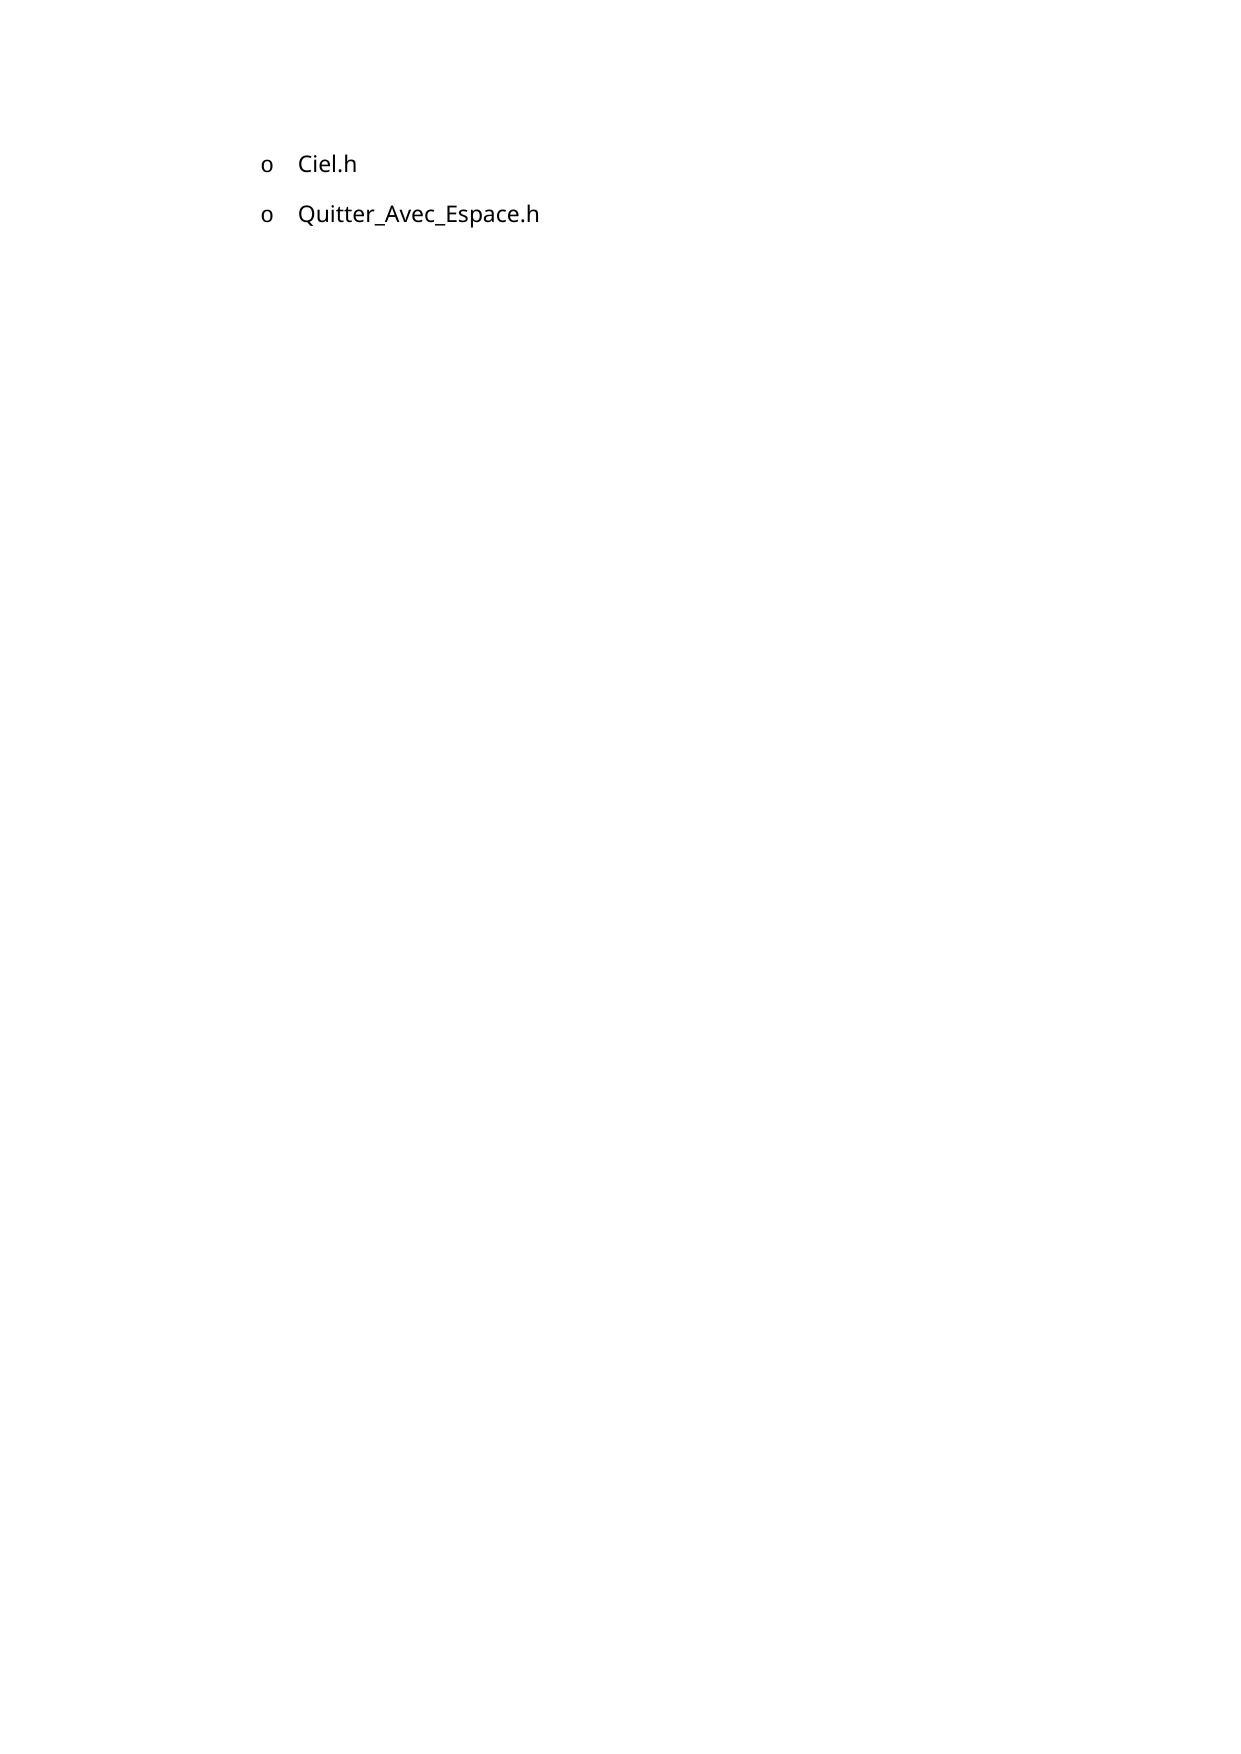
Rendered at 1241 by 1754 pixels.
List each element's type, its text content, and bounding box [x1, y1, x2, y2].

list Ciel.h [260, 148, 1093, 179]
list Quitter_Avec_Espace.h [260, 197, 1093, 229]
